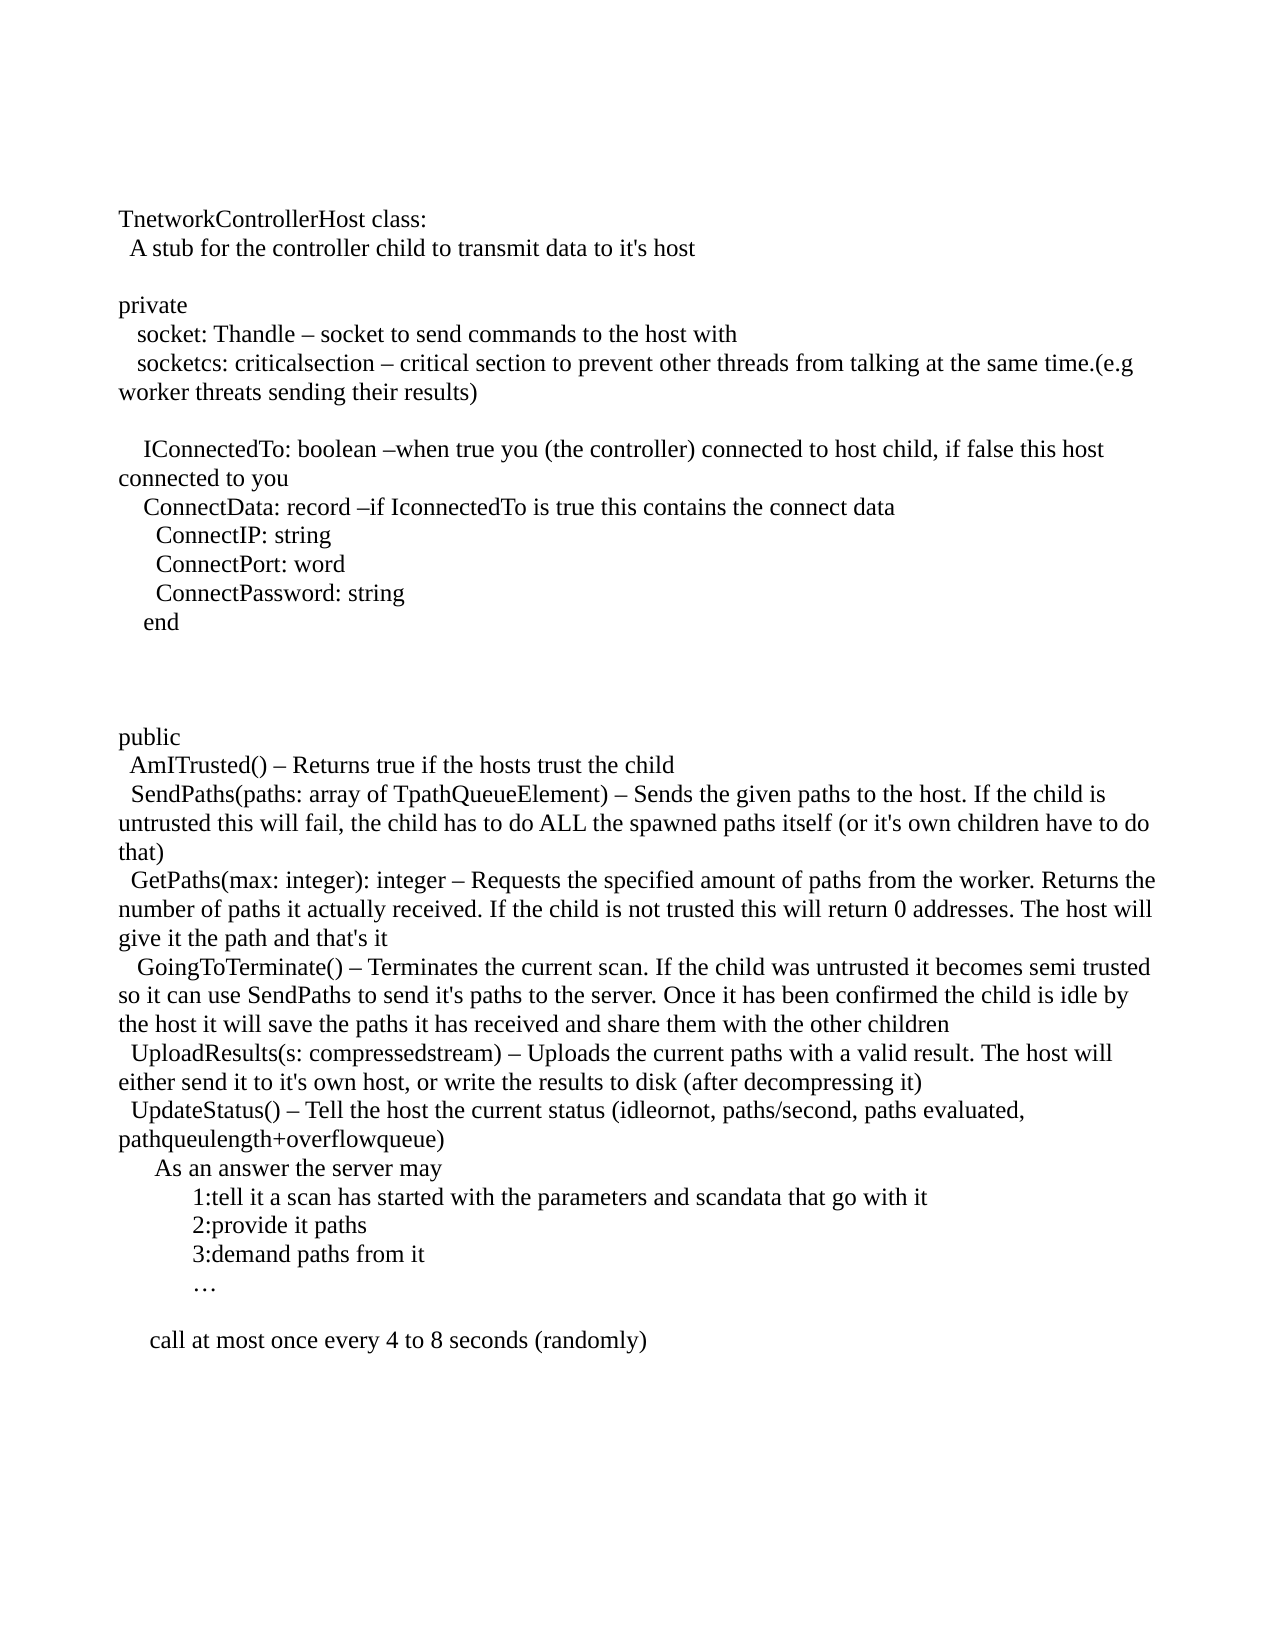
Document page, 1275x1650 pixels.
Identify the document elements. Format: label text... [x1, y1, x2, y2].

text UpdateStatus() – Tell the host the current status (idleornot, paths/second, paths evaluated, pathqueulength+overflowqueue) [118, 1096, 1157, 1153]
text end [118, 607, 1157, 636]
text TnetworkControllerHost class: [118, 204, 1157, 233]
text UploadResults(s: compressedstream) – Uploads the current paths with a valid result. The host will either send it to it's own host, or write the results to disk (after decompressing it) [118, 1038, 1157, 1096]
text ConnectIP: string [118, 521, 1157, 549]
text GetPaths(max: integer): integer – Requests the specified amount of paths from the worker. Returns the number of paths it actually received. If the child is not trusted this will return 0 addresses. The host will give it the path and that's it [118, 866, 1157, 952]
text IConnectedTo: boolean –when true you (the controller) connected to host child, if false this host connected to you [118, 434, 1157, 492]
text 1:tell it a scan has started with the parameters and scandata that go with it [118, 1182, 1157, 1211]
text call at most once every 4 to 8 seconds (randomly) [118, 1326, 1157, 1354]
text 3:demand paths from it [118, 1239, 1157, 1268]
text … [118, 1268, 1157, 1297]
text ConnectPort: word [118, 549, 1157, 578]
text GoingToTerminate() – Terminates the current scan. If the child was untrusted it becomes semi trusted so it can use SendPaths to send it's paths to the server. Once it has been confirmed the child is idle by the host it will save the paths it has received and share them with the other children [118, 952, 1157, 1038]
text As an answer the server may [118, 1153, 1157, 1182]
text ConnectPassword: string [118, 578, 1157, 607]
text SendPaths(paths: array of TpathQueueElement) – Sends the given paths to the host. If the child is untrusted this will fail, the child has to do ALL the spawned paths itself (or it's own children have to do that) [118, 779, 1157, 866]
text socket: Thandle – socket to send commands to the host with [118, 319, 1157, 348]
text socketcs: criticalsection – critical section to prevent other threads from talking at the same time.(e.g worker threats sending their results) [118, 348, 1157, 406]
text 2:provide it paths [118, 1211, 1157, 1239]
text private [118, 291, 1157, 319]
text AmITrusted() – Returns true if the hosts trust the child [118, 751, 1157, 779]
text ConnectData: record –if IconnectedTo is true this contains the connect data [118, 492, 1157, 521]
text A stub for the controller child to transmit data to it's host [118, 233, 1157, 262]
text public [118, 722, 1157, 751]
